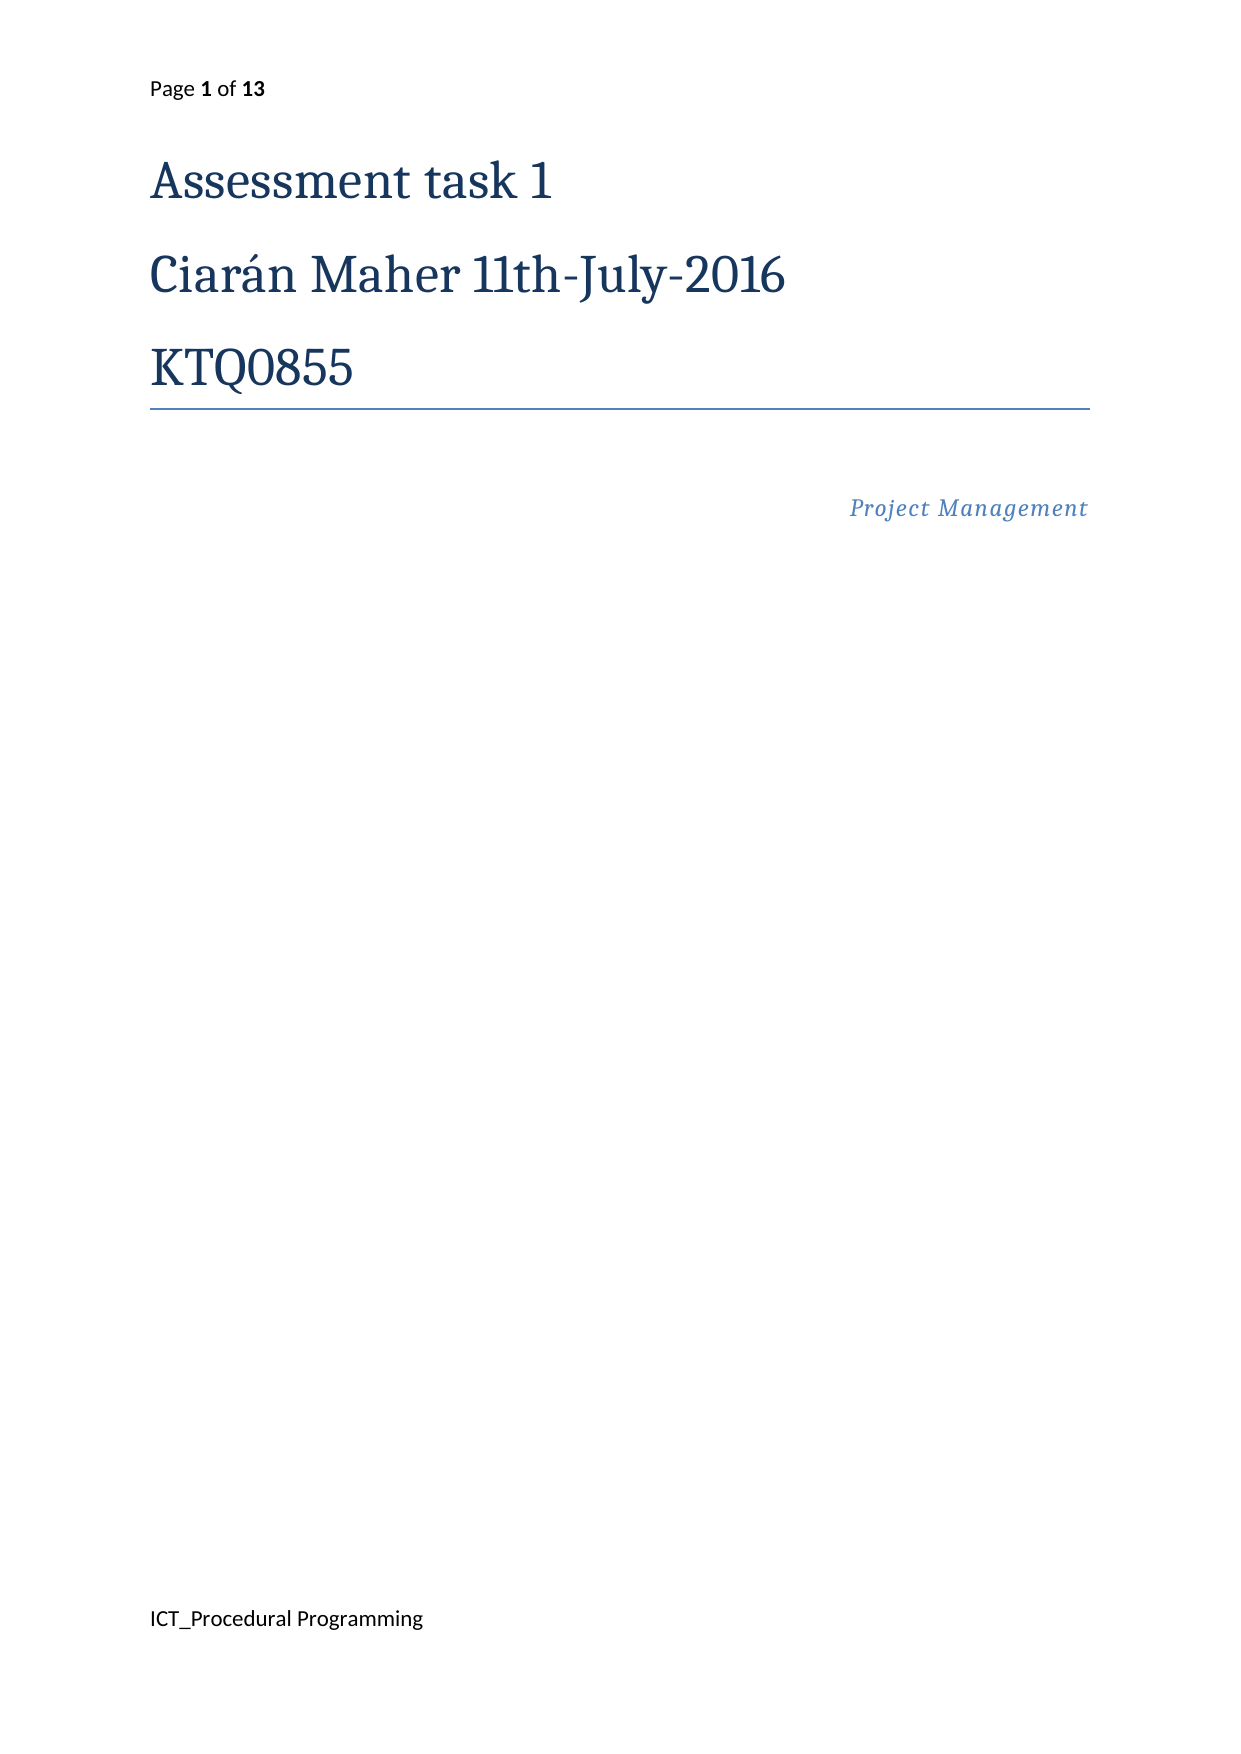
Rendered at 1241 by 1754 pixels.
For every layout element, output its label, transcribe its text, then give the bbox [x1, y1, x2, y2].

subtitle Project Management [150, 494, 1090, 523]
title Assessment task 1 [150, 150, 1090, 212]
title Ciarán Maher 11th-July-2016 [150, 243, 1090, 306]
title KTQ0855 [150, 337, 1090, 408]
